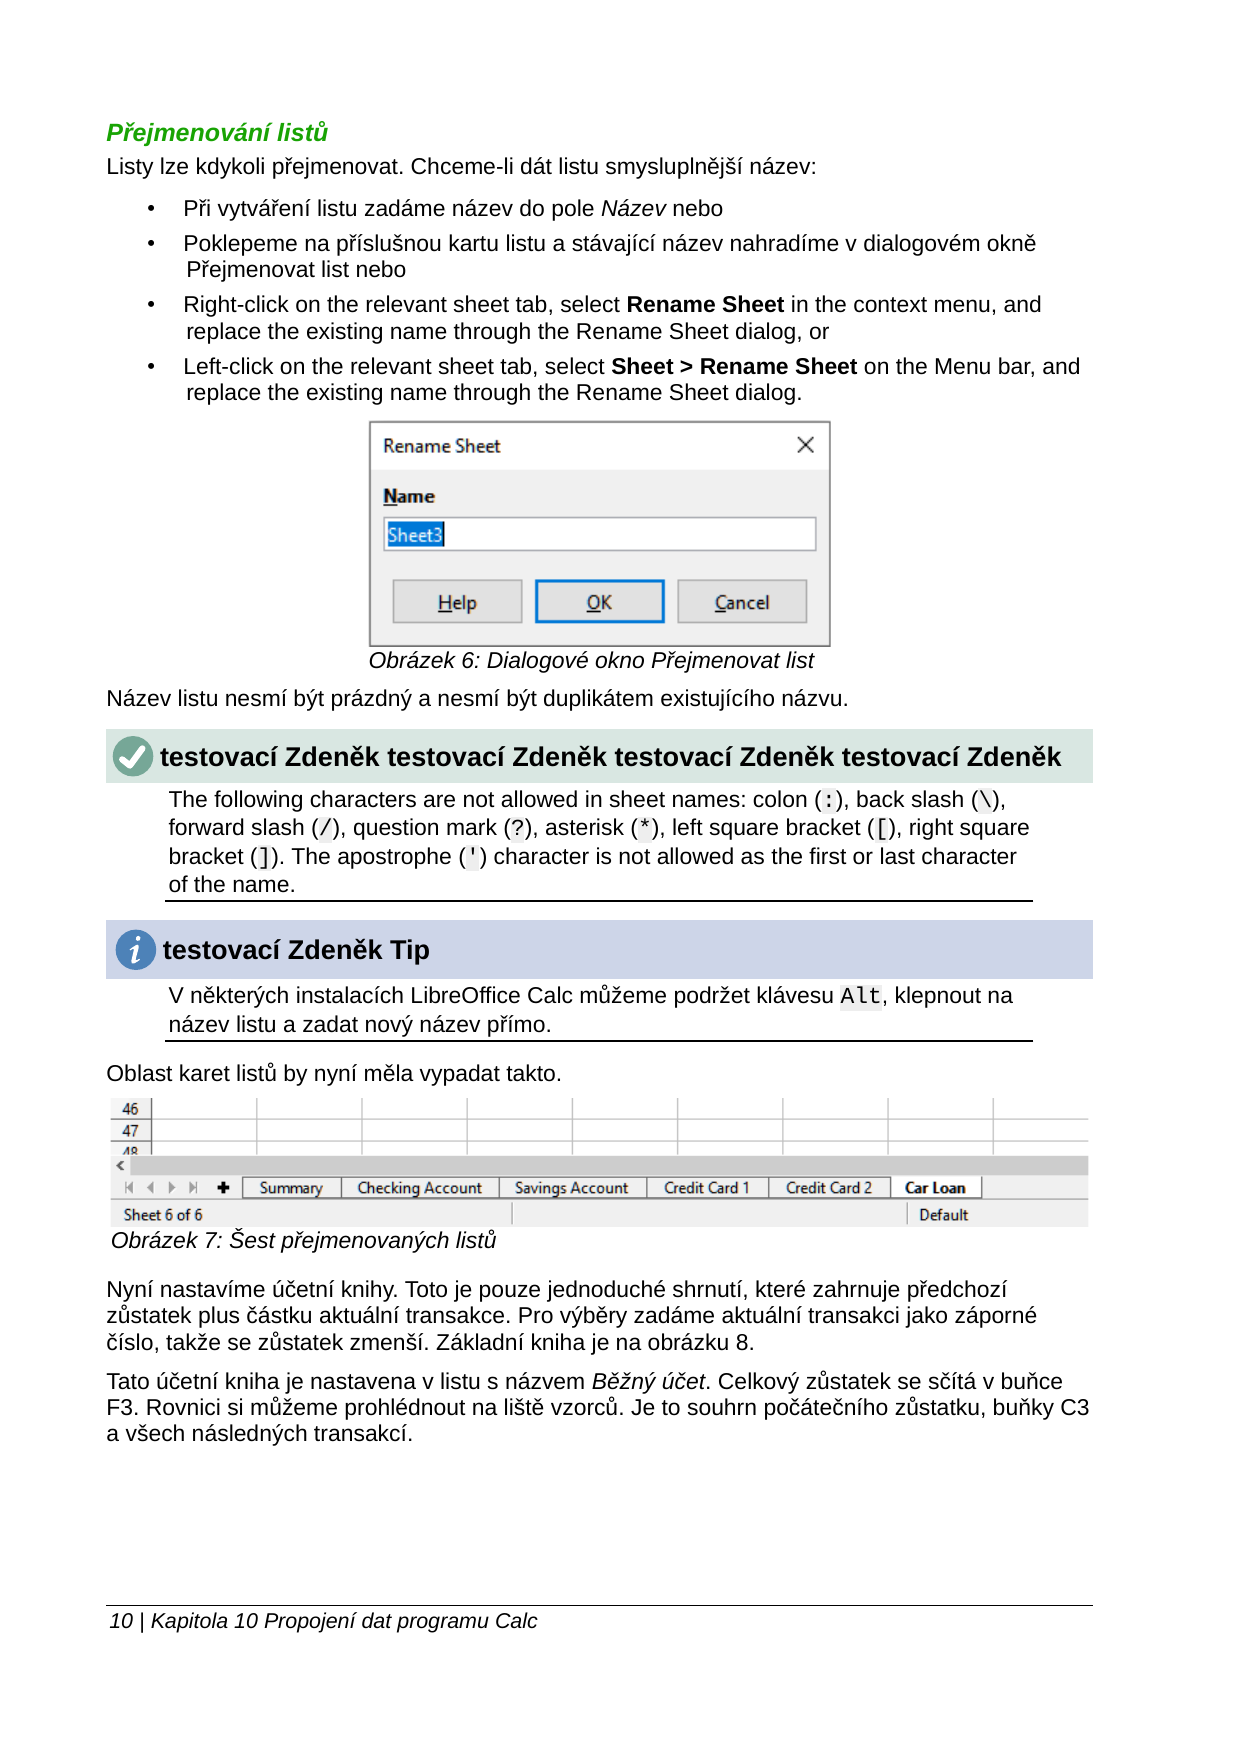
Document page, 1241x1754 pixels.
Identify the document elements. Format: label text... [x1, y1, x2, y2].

list Listy lze kdykoli přejmenovat. Chceme-li dát listu smysluplnější název: [106, 153, 1093, 179]
subtitle testovací Zdeněk testovací Zdeněk testovací Zdeněk testovací Zdeněk [106, 729, 1093, 783]
text Tato účetní kniha je nastavena v listu s názvem Běžný účet. Celkový zůstatek se sčítá v buňce F3. Rovnici si můžeme prohlédnout na liště vzorců. Je to souhrn počátečního zůstatku, buňky C3 a všech následných transakcí. [106, 1368, 1093, 1447]
picture [110, 1098, 1089, 1227]
text Nyní nastavíme účetní knihy. Toto je pouze jednoduché shrnutí, které zahrnuje předchozí zůstatek plus částku aktuální transakce. Pro výběry zadáme aktuální transakci jako záporné číslo, takže se zůstatek zmenší. Základní kniha je na obrázku 8. [106, 1276, 1093, 1355]
text V některých instalacích LibreOffice Calc můžeme podržet klávesu Alt, klepnout na název listu a zadat nový název přímo. [165, 979, 1033, 1040]
list Poklepeme na příslušnou kartu listu a stávající název nahradíme v dialogovém okně Přejmenovat list nebo [144, 227, 1093, 282]
text Oblast karet listů by nyní měla vypadat takto. [106, 1060, 1093, 1086]
list Right-click on the relevant sheet tab, select Rename Sheet in the context menu, and replace the existing name through the Rename Sheet dialog, or [144, 288, 1093, 344]
text The following characters are not allowed in sheet names: colon (:), back slash (\), forward slash (/), question mark (?), asterisk (*), left square bracket ([), right square bracket (]). The apostrophe (') character is not allowed as the first or last character of the name. [165, 783, 1033, 900]
text Obrázek 7: Šest přejmenovaných listů [111, 1227, 1088, 1253]
picture [368, 420, 831, 647]
list Left-click on the relevant sheet tab, select Sheet > Rename Sheet on the Menu bar, and replace the existing name through the Rename Sheet dialog. [144, 350, 1093, 408]
subtitle testovací Zdeněk Tip [106, 920, 1093, 979]
subtitle Přejmenování listů [106, 118, 1093, 147]
list Při vytváření listu zadáme název do pole Název nebo [144, 192, 1093, 221]
text Obrázek 6: Dialogové okno Přejmenovat list [368, 647, 831, 673]
text Název listu nesmí být prázdný a nesmí být duplikátem existujícího názvu. [106, 685, 1093, 712]
